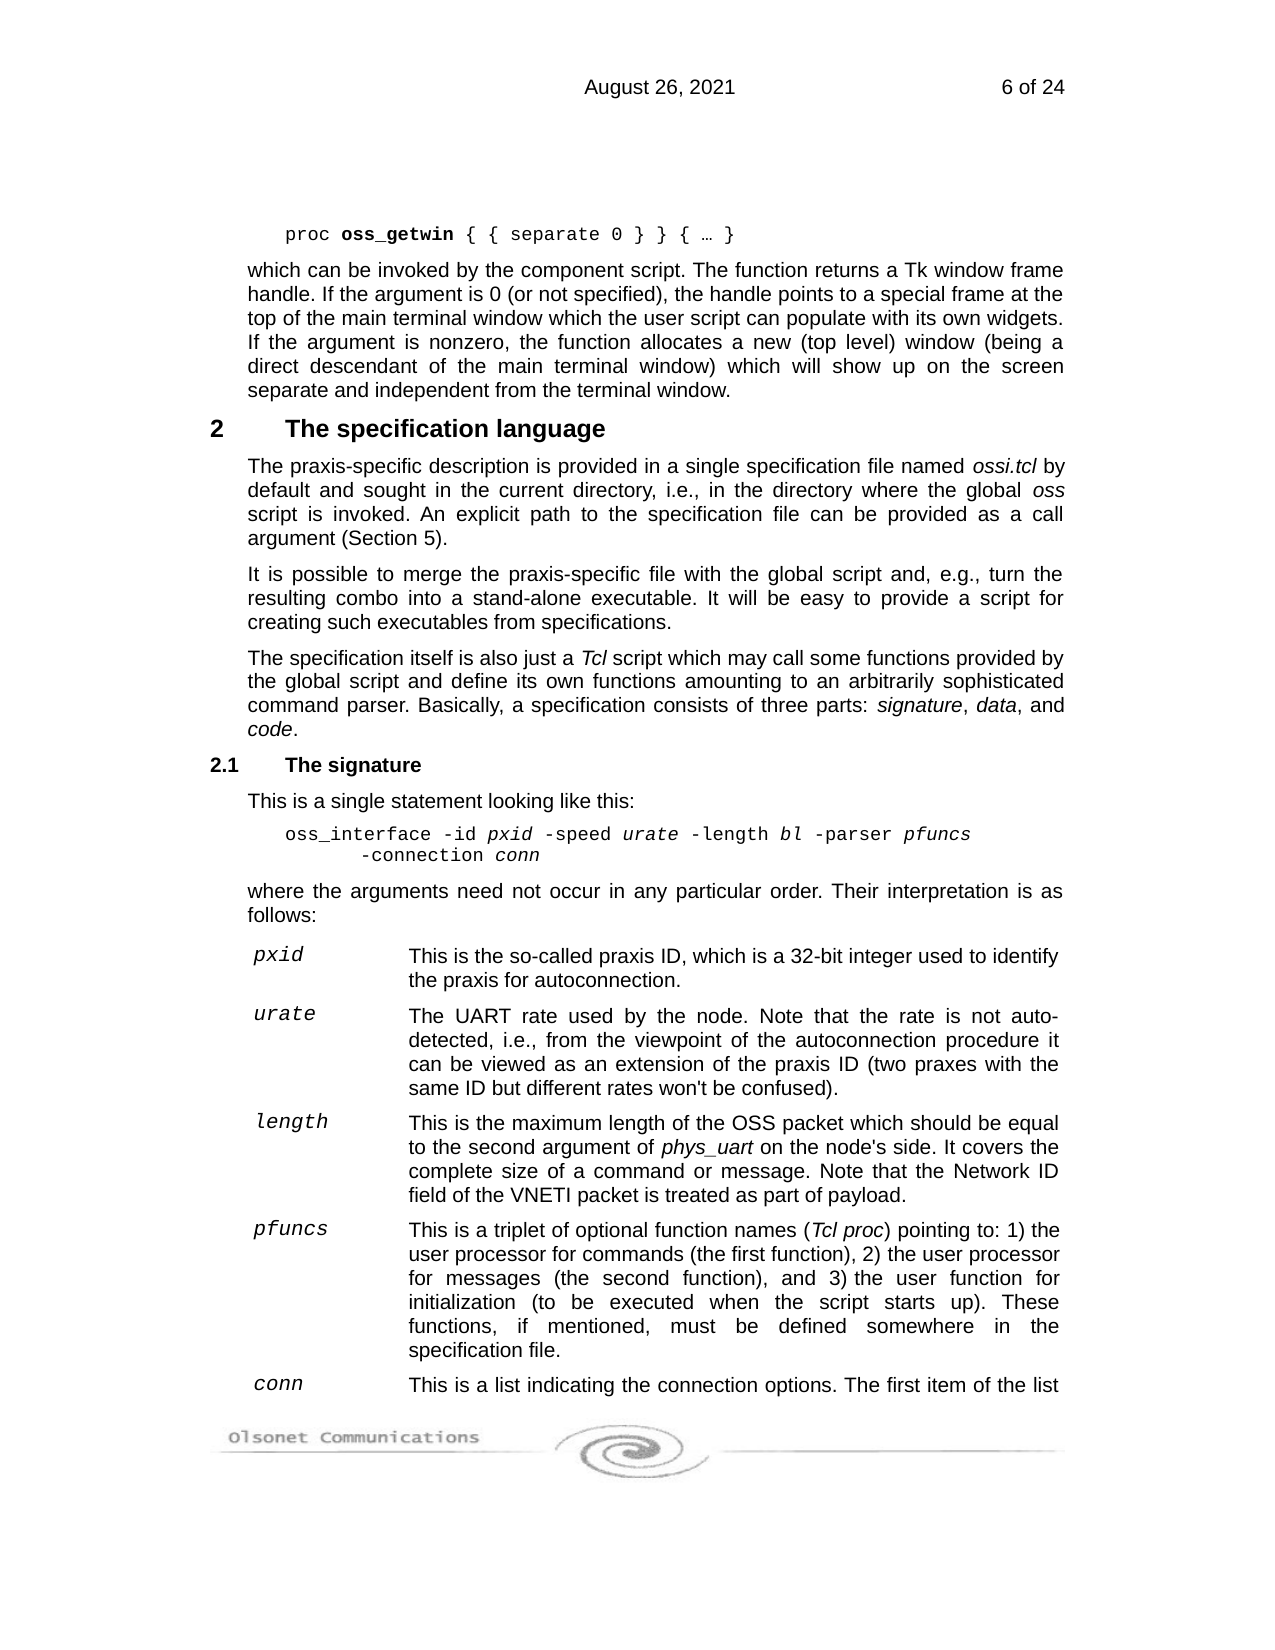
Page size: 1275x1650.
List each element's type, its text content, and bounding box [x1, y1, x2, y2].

text proc oss_getwin { { separate 0 } } { … } [285, 225, 1065, 246]
text -connection conn [285, 846, 1065, 867]
table_cell pfuncs [248, 1212, 402, 1367]
text The praxis-specific description is provided in a single specification file named ossi.tcl by default and sought in the current directory, i.e., in the directory where the global oss script is invoked. An explicit path to the specification file can be provided as a call argument (Section 5). [247, 454, 1065, 550]
table_cell This is a triplet of optional function names (Tcl proc) pointing to: 1) the user processor for commands (the first function), 2) the user processor for messages (the second function), and 3) the user function for initialization (to be executed when the script starts up). These functions, if mentioned, must be defined somewhere in the specification file. [403, 1212, 1066, 1367]
table_cell length [248, 1105, 402, 1212]
table_cell urate [248, 998, 402, 1105]
table_cell conn [248, 1368, 402, 1403]
table_header This is the so-called praxis ID, which is a 32-bit integer used to identify the praxis for autoconnection. [403, 938, 1066, 998]
table_header pxid [248, 938, 402, 998]
table_cell This is a list indicating the connection options. The first item of the list [403, 1368, 1066, 1403]
text where the arguments need not occur in any particular order. Their interpretation is as follows: [247, 879, 1065, 927]
text which can be invoked by the component script. The function returns a Tk window frame handle. If the argument is 0 (or not specified), the handle points to a special frame at the top of the main terminal window which the user script can populate with its own widgets. If the argument is nonzero, the function allocates a new (top level) window (being a direct descendant of the main terminal window) which will show up on the screen separate and independent from the terminal window. [247, 258, 1065, 402]
text This is a single statement looking like this: [247, 789, 1065, 813]
text The specification itself is also just a Tcl script which may call some functions provided by the global script and define its own functions amounting to an arbitrarily sophisticated command parser. Basically, a specification consists of three parts: signature, data, and code. [247, 645, 1065, 741]
subtitle The signature [210, 753, 1065, 777]
table_cell The UART rate used by the node. Note that the rate is not auto-detected, i.e., from the viewpoint of the autoconnection procedure it can be viewed as an extension of the praxis ID (two praxes with the same ID but different rates won't be confused). [403, 998, 1066, 1105]
text It is possible to merge the praxis-specific file with the global script and, e.g., turn the resulting combo into a stand-alone executable. It will be easy to provide a script for creating such executables from specifications. [247, 562, 1065, 633]
table_cell This is the maximum length of the OSS packet which should be equal to the second argument of phys_uart on the node's side. It covers the complete size of a command or message. Note that the Network ID field of the VNETI packet is treated as part of payload. [403, 1105, 1066, 1212]
subtitle The specification language [210, 413, 1065, 442]
text oss_interface -id pxid -speed urate -length bl -parser pfuncs [285, 824, 1065, 846]
